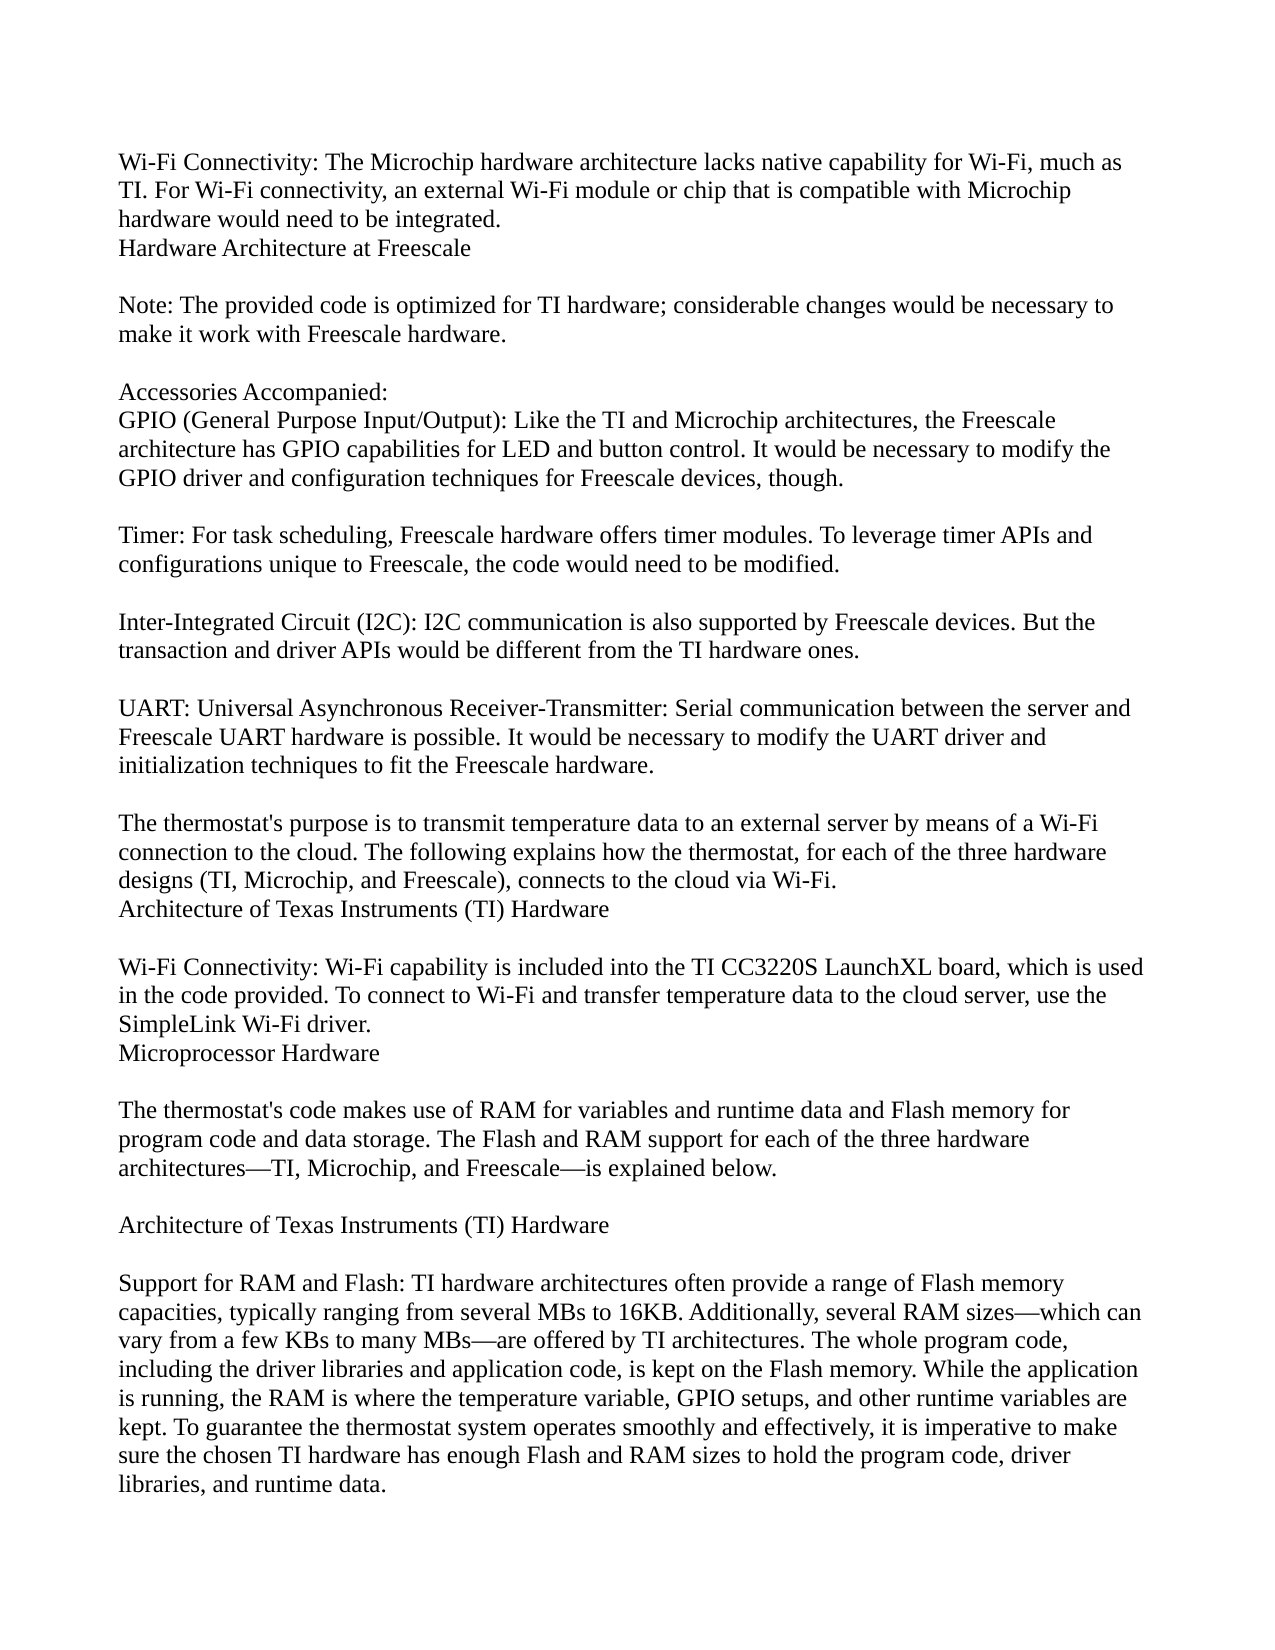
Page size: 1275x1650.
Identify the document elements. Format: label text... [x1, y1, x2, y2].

text Inter-Integrated Circuit (I2C): I2C communication is also supported by Freescale devices. But the transaction and driver APIs would be different from the TI hardware ones. [118, 607, 1157, 664]
text Support for RAM and Flash: TI hardware architectures often provide a range of Flash memory capacities, typically ranging from several MBs to 16KB. Additionally, several RAM sizes—which can vary from a few KBs to many MBs—are offered by TI architectures. The whole program code, including the driver libraries and application code, is kept on the Flash memory. While the application is running, the RAM is where the temperature variable, GPIO setups, and other runtime variables are kept. To guarantee the thermostat system operates smoothly and effectively, it is imperative to make sure the chosen TI hardware has enough Flash and RAM sizes to hold the program code, driver libraries, and runtime data. [118, 1268, 1157, 1498]
text UART: Universal Asynchronous Receiver-Transmitter: Serial communication between the server and Freescale UART hardware is possible. It would be necessary to modify the UART driver and initialization techniques to fit the Freescale hardware. [118, 693, 1157, 779]
text Hardware Architecture at Freescale [118, 233, 1157, 262]
text The thermostat's purpose is to transmit temperature data to an external server by means of a Wi-Fi connection to the cloud. The following explains how the thermostat, for each of the three hardware designs (TI, Microchip, and Freescale), connects to the cloud via Wi-Fi. [118, 808, 1157, 894]
text Microprocessor Hardware [118, 1038, 1157, 1067]
text Wi-Fi Connectivity: The Microchip hardware architecture lacks native capability for Wi-Fi, much as TI. For Wi-Fi connectivity, an external Wi-Fi module or chip that is compatible with Microchip hardware would need to be integrated. [118, 147, 1157, 233]
text Wi-Fi Connectivity: Wi-Fi capability is included into the TI CC3220S LaunchXL board, which is used in the code provided. To connect to Wi-Fi and transfer temperature data to the cloud server, use the SimpleLink Wi-Fi driver. [118, 952, 1157, 1038]
text GPIO (General Purpose Input/Output): Like the TI and Microchip architectures, the Freescale architecture has GPIO capabilities for LED and button control. It would be necessary to modify the GPIO driver and configuration techniques for Freescale devices, though. [118, 406, 1157, 492]
text The thermostat's code makes use of RAM for variables and runtime data and Flash memory for program code and data storage. The Flash and RAM support for each of the three hardware architectures—TI, Microchip, and Freescale—is explained below. [118, 1096, 1157, 1182]
text Architecture of Texas Instruments (TI) Hardware [118, 894, 1157, 923]
text Accessories Accompanied: [118, 377, 1157, 406]
text Note: The provided code is optimized for TI hardware; considerable changes would be necessary to make it work with Freescale hardware. [118, 291, 1157, 348]
text Timer: For task scheduling, Freescale hardware offers timer modules. To leverage timer APIs and configurations unique to Freescale, the code would need to be modified. [118, 521, 1157, 578]
text Architecture of Texas Instruments (TI) Hardware [118, 1211, 1157, 1239]
